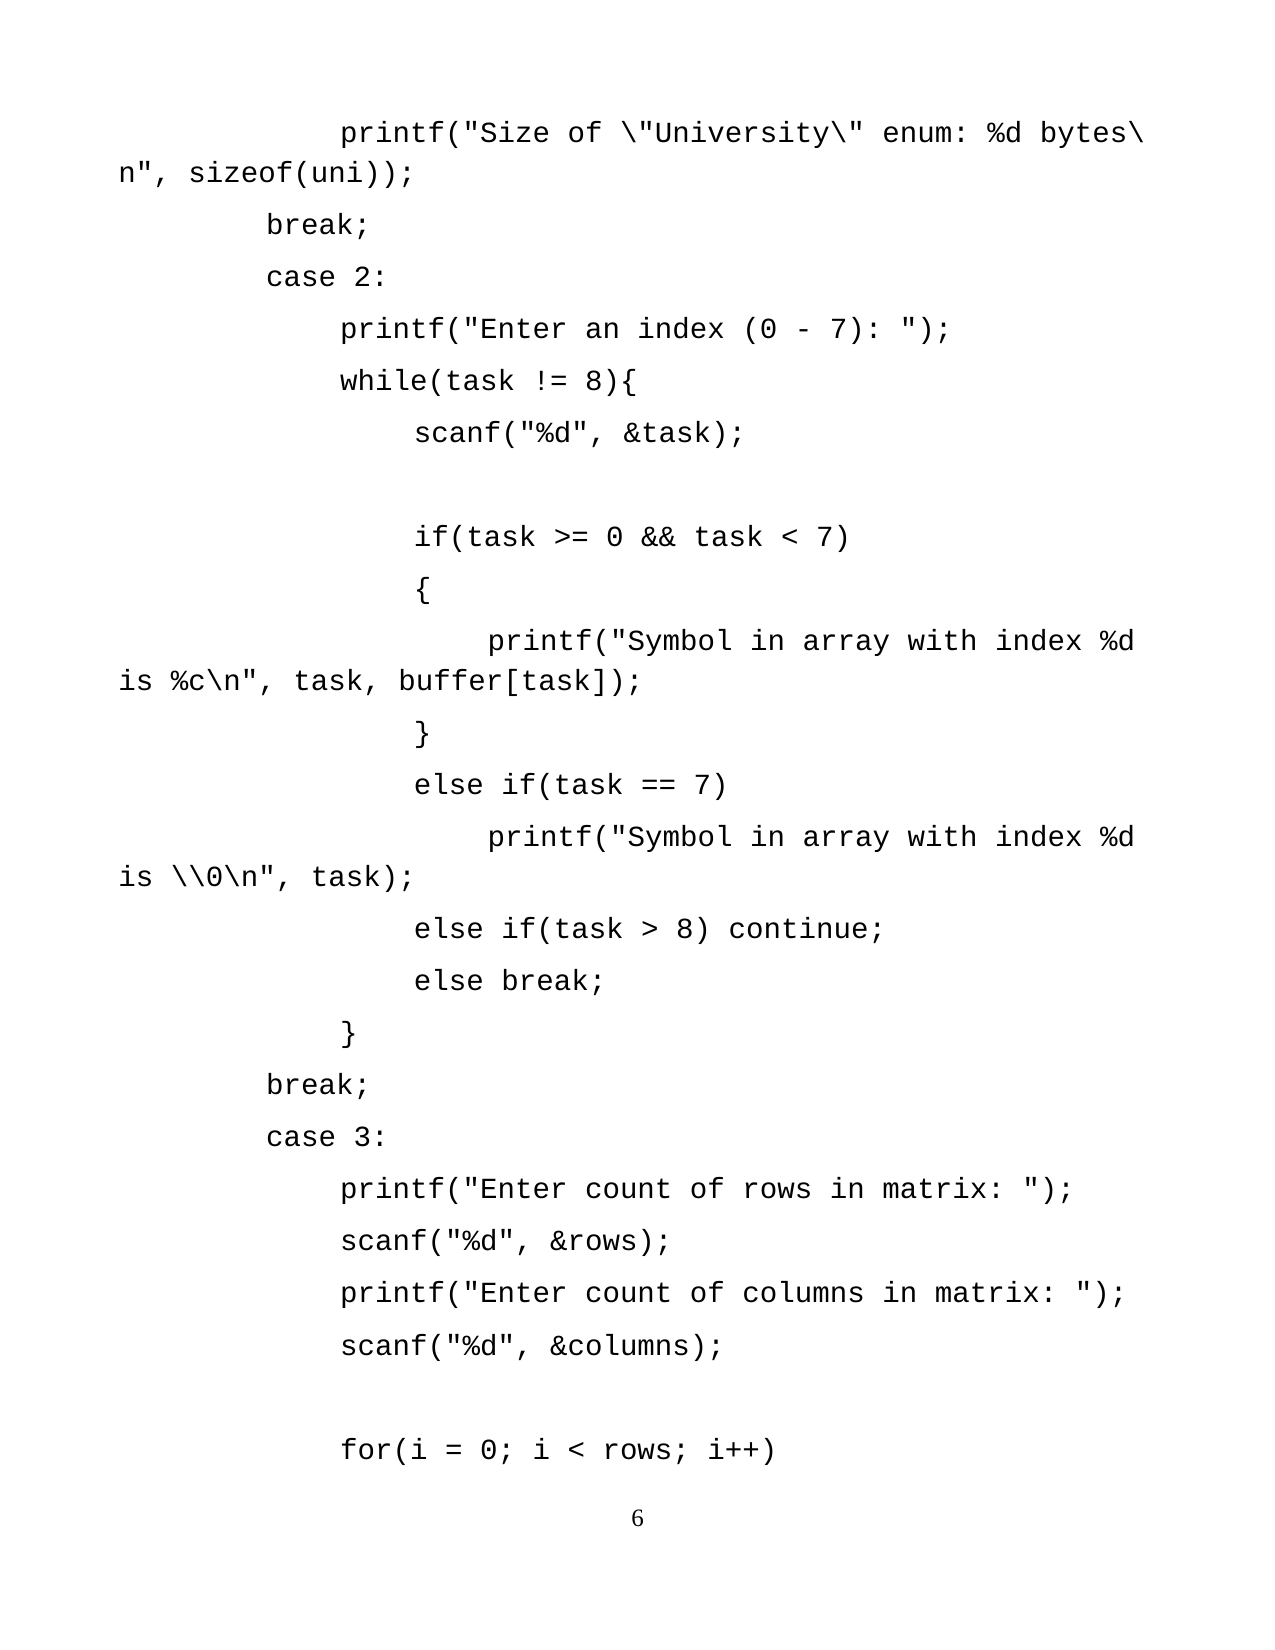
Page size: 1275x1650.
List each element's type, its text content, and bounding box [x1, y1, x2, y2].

text scanf("%d", &task); [118, 418, 1157, 451]
text printf("Enter count of columns in matrix: "); [118, 1278, 1157, 1312]
text if(task >= 0 && task < 7) [118, 522, 1157, 555]
text else break; [118, 966, 1157, 999]
text printf("Symbol in array with index %d is %c\n", task, buffer[task]); [118, 626, 1157, 699]
text scanf("%d", &columns); [118, 1331, 1157, 1364]
text break; [118, 1070, 1157, 1103]
text scanf("%d", &rows); [118, 1226, 1157, 1259]
text for(i = 0; i < rows; i++) [118, 1435, 1157, 1468]
text break; [118, 210, 1157, 243]
text printf("Size of \"University\" enum: %d bytes\n", sizeof(uni)); [118, 118, 1157, 191]
text else if(task > 8) continue; [118, 914, 1157, 947]
text printf("Enter count of rows in matrix: "); [118, 1174, 1157, 1207]
text { [118, 574, 1157, 607]
text printf("Symbol in array with index %d is \\0\n", task); [118, 822, 1157, 895]
text } [118, 718, 1157, 751]
text } [118, 1018, 1157, 1051]
text printf("Enter an index (0 - 7): "); [118, 314, 1157, 347]
text case 3: [118, 1122, 1157, 1155]
text case 2: [118, 262, 1157, 295]
text else if(task == 7) [118, 770, 1157, 803]
text while(task != 8){ [118, 366, 1157, 399]
